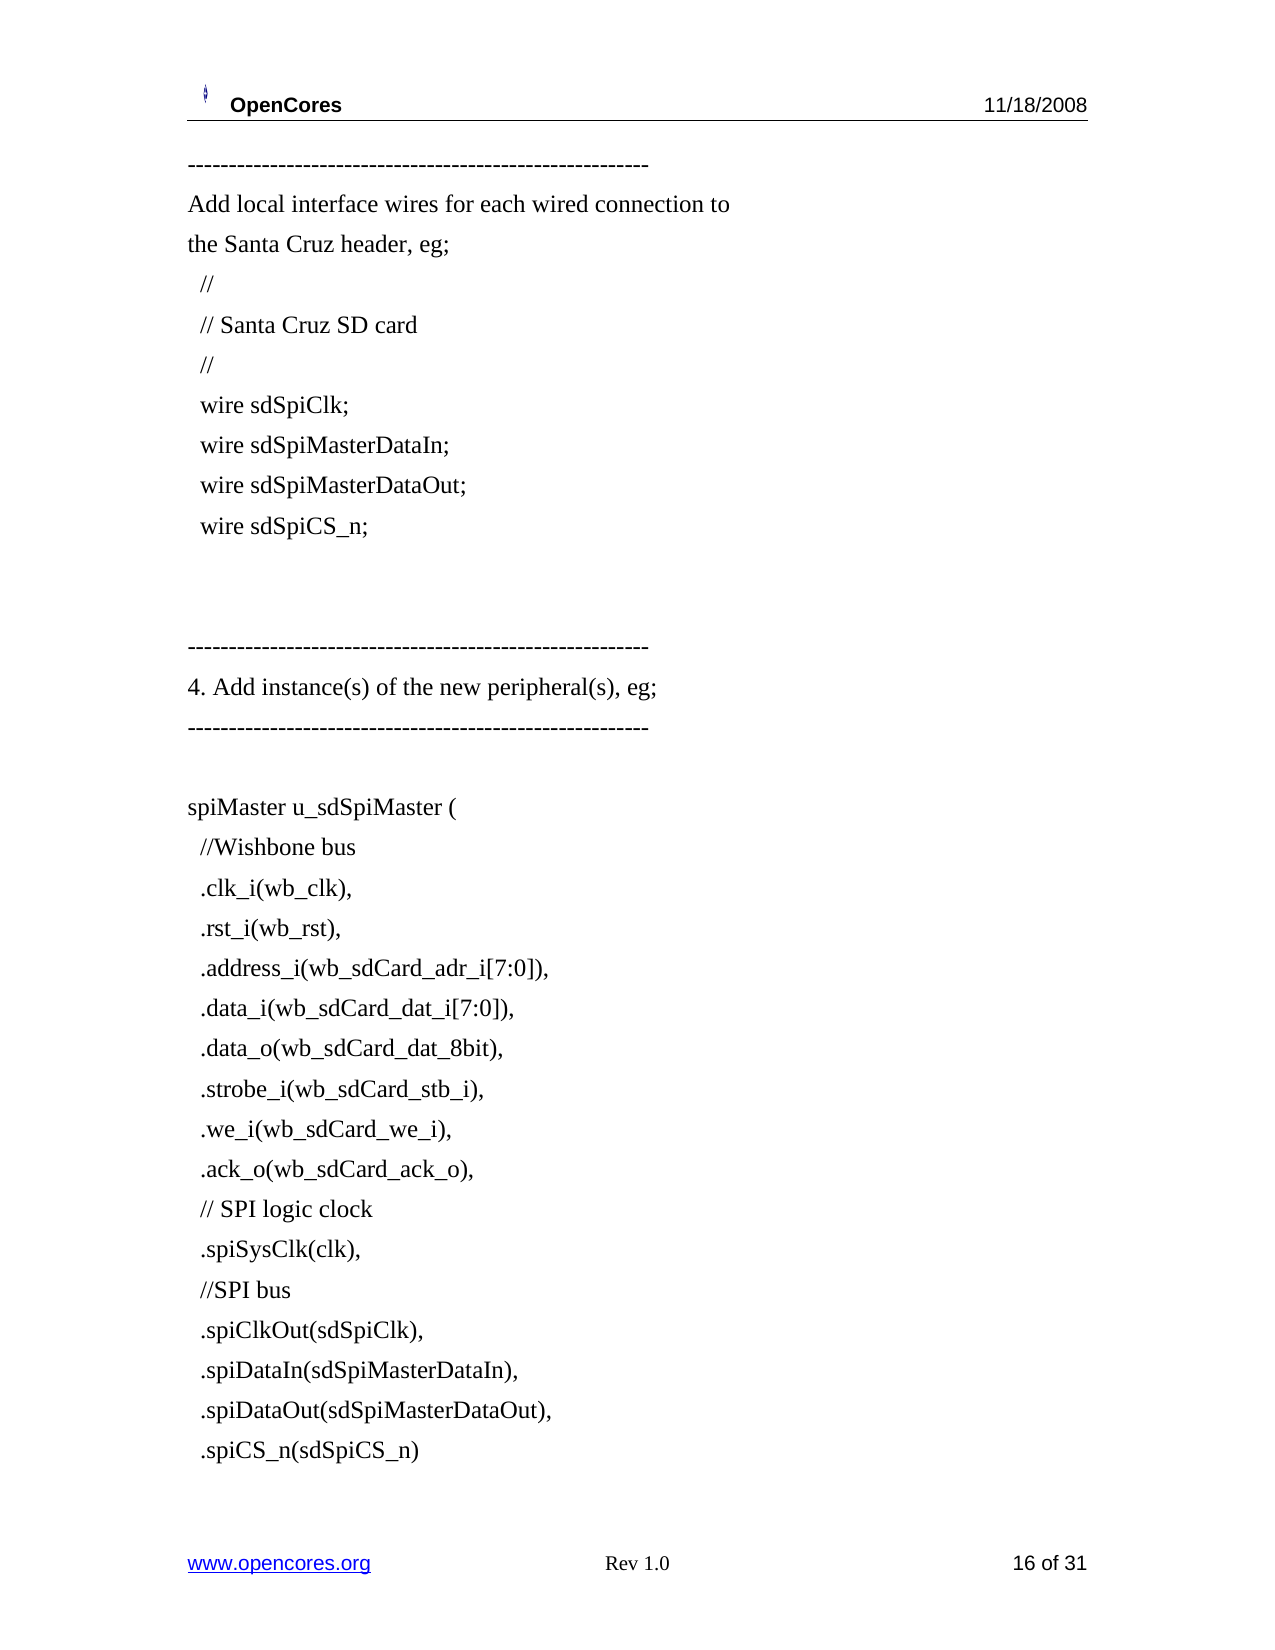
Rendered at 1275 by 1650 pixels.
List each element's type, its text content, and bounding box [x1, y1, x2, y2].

text // [187, 351, 1088, 379]
text .data_o(wb_sdCard_dat_8bit), [187, 1034, 1088, 1062]
text .spiCS_n(sdSpiCS_n) [187, 1437, 1088, 1464]
text .spiClkOut(sdSpiClk), [187, 1316, 1088, 1344]
text 4. Add instance(s) of the new peripheral(s), eg; [187, 673, 1088, 700]
text //Wishbone bus [187, 833, 1088, 861]
text -------------------------------------------------------- [187, 150, 1088, 178]
text wire sdSpiMasterDataOut; [187, 472, 1088, 499]
text the Santa Cruz header, eg; [187, 230, 1088, 258]
text .clk_i(wb_clk), [187, 874, 1088, 901]
text -------------------------------------------------------- [187, 632, 1088, 660]
text .ack_o(wb_sdCard_ack_o), [187, 1155, 1088, 1183]
text .spiDataIn(sdSpiMasterDataIn), [187, 1356, 1088, 1384]
text .spiSysClk(clk), [187, 1236, 1088, 1263]
text // [187, 271, 1088, 298]
text .address_i(wb_sdCard_adr_i[7:0]), [187, 954, 1088, 982]
text //SPI bus [187, 1276, 1088, 1303]
text -------------------------------------------------------- [187, 713, 1088, 741]
text Add local interface wires for each wired connection to [187, 190, 1088, 218]
text wire sdSpiClk; [187, 391, 1088, 419]
text // SPI logic clock [187, 1195, 1088, 1223]
text .we_i(wb_sdCard_we_i), [187, 1115, 1088, 1143]
text // Santa Cruz SD card [187, 311, 1088, 338]
text .data_i(wb_sdCard_dat_i[7:0]), [187, 994, 1088, 1022]
text .rst_i(wb_rst), [187, 914, 1088, 942]
text wire sdSpiCS_n; [187, 512, 1088, 539]
text .spiDataOut(sdSpiMasterDataOut), [187, 1396, 1088, 1424]
text wire sdSpiMasterDataIn; [187, 431, 1088, 459]
text spiMaster u_sdSpiMaster ( [187, 793, 1088, 821]
text .strobe_i(wb_sdCard_stb_i), [187, 1075, 1088, 1102]
